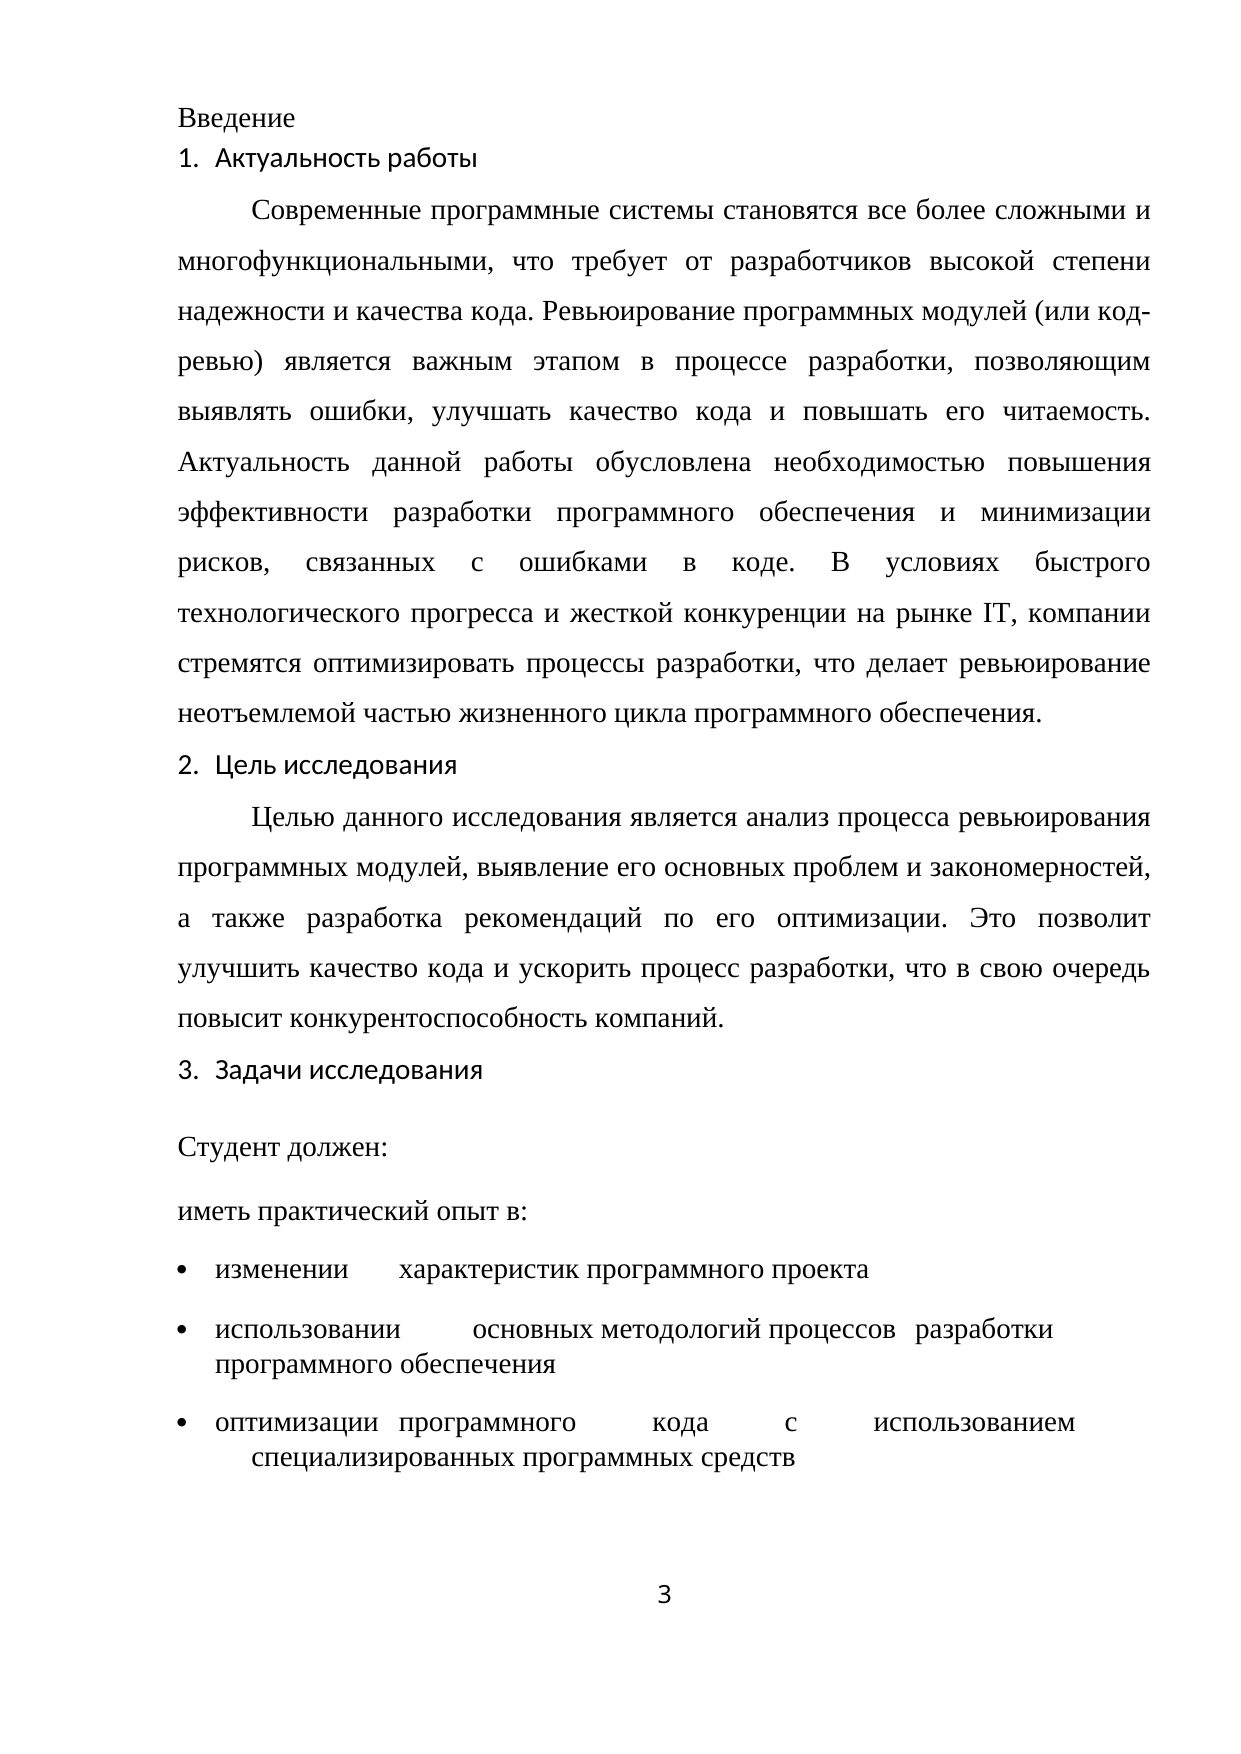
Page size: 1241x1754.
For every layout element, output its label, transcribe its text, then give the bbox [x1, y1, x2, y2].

list Задачи исследования [177, 1051, 1152, 1086]
text Студент должен: [177, 1129, 1152, 1163]
list оптимизации программного кода с использованием специализированных программных средств [177, 1404, 1152, 1473]
text Введение [177, 100, 1152, 133]
list изменении характеристик программного проекта [177, 1252, 1152, 1286]
text иметь практический опыт в: [177, 1193, 1152, 1227]
list Актуальность работы [177, 139, 1152, 174]
text Целью данного исследования является анализ процесса ревьюирования программных модулей, выявление его основных проблем и закономерностей, а также разработка рекомендаций по его оптимизации. Это позволит улучшить качество кода и ускорить процесс разработки, что в свою очередь повысит конкурентоспособность компаний. [177, 799, 1152, 1034]
list использовании основных методологий процессов разработки программного обеспечения [177, 1311, 1152, 1379]
list Цель исследования [177, 746, 1152, 781]
text Современные программные системы становятся все более сложными и многофункциональными, что требует от разработчиков высокой степени надежности и качества кода. Ревьюирование программных модулей (или код-ревью) является важным этапом в процессе разработки, позволяющим выявлять ошибки, улучшать качество кода и повышать его читаемость. Актуальность данной работы обусловлена необходимостью повышения эффективности разработки программного обеспечения и минимизации рисков, связанных с ошибками в коде. В условиях быстрого технологического прогресса и жесткой конкуренции на рынке IT, компании стремятся оптимизировать процессы разработки, что делает ревьюирование неотъемлемой частью жизненного цикла программного обеспечения. [177, 192, 1152, 729]
